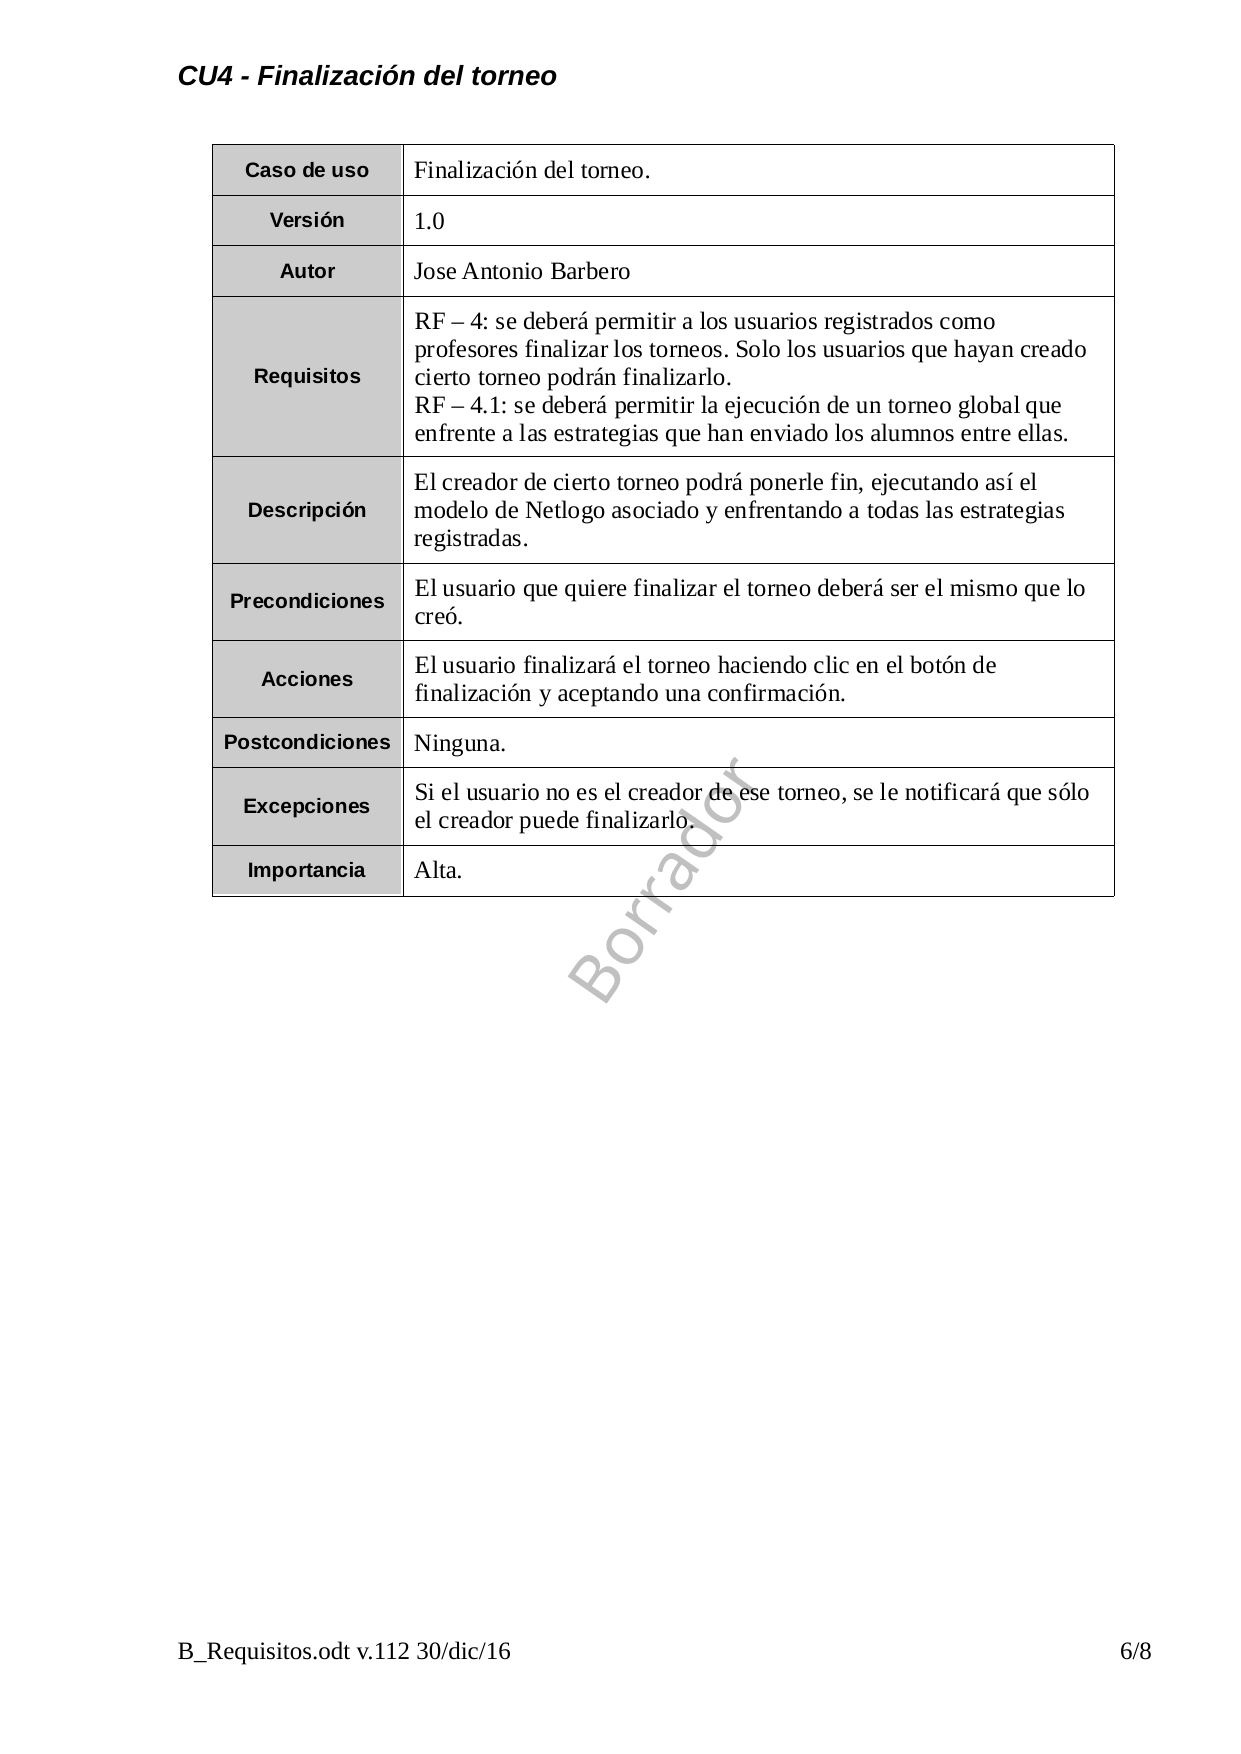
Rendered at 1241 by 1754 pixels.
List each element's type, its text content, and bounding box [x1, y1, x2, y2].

subtitle CU4 - Finalización del torneo [177, 59, 1152, 91]
